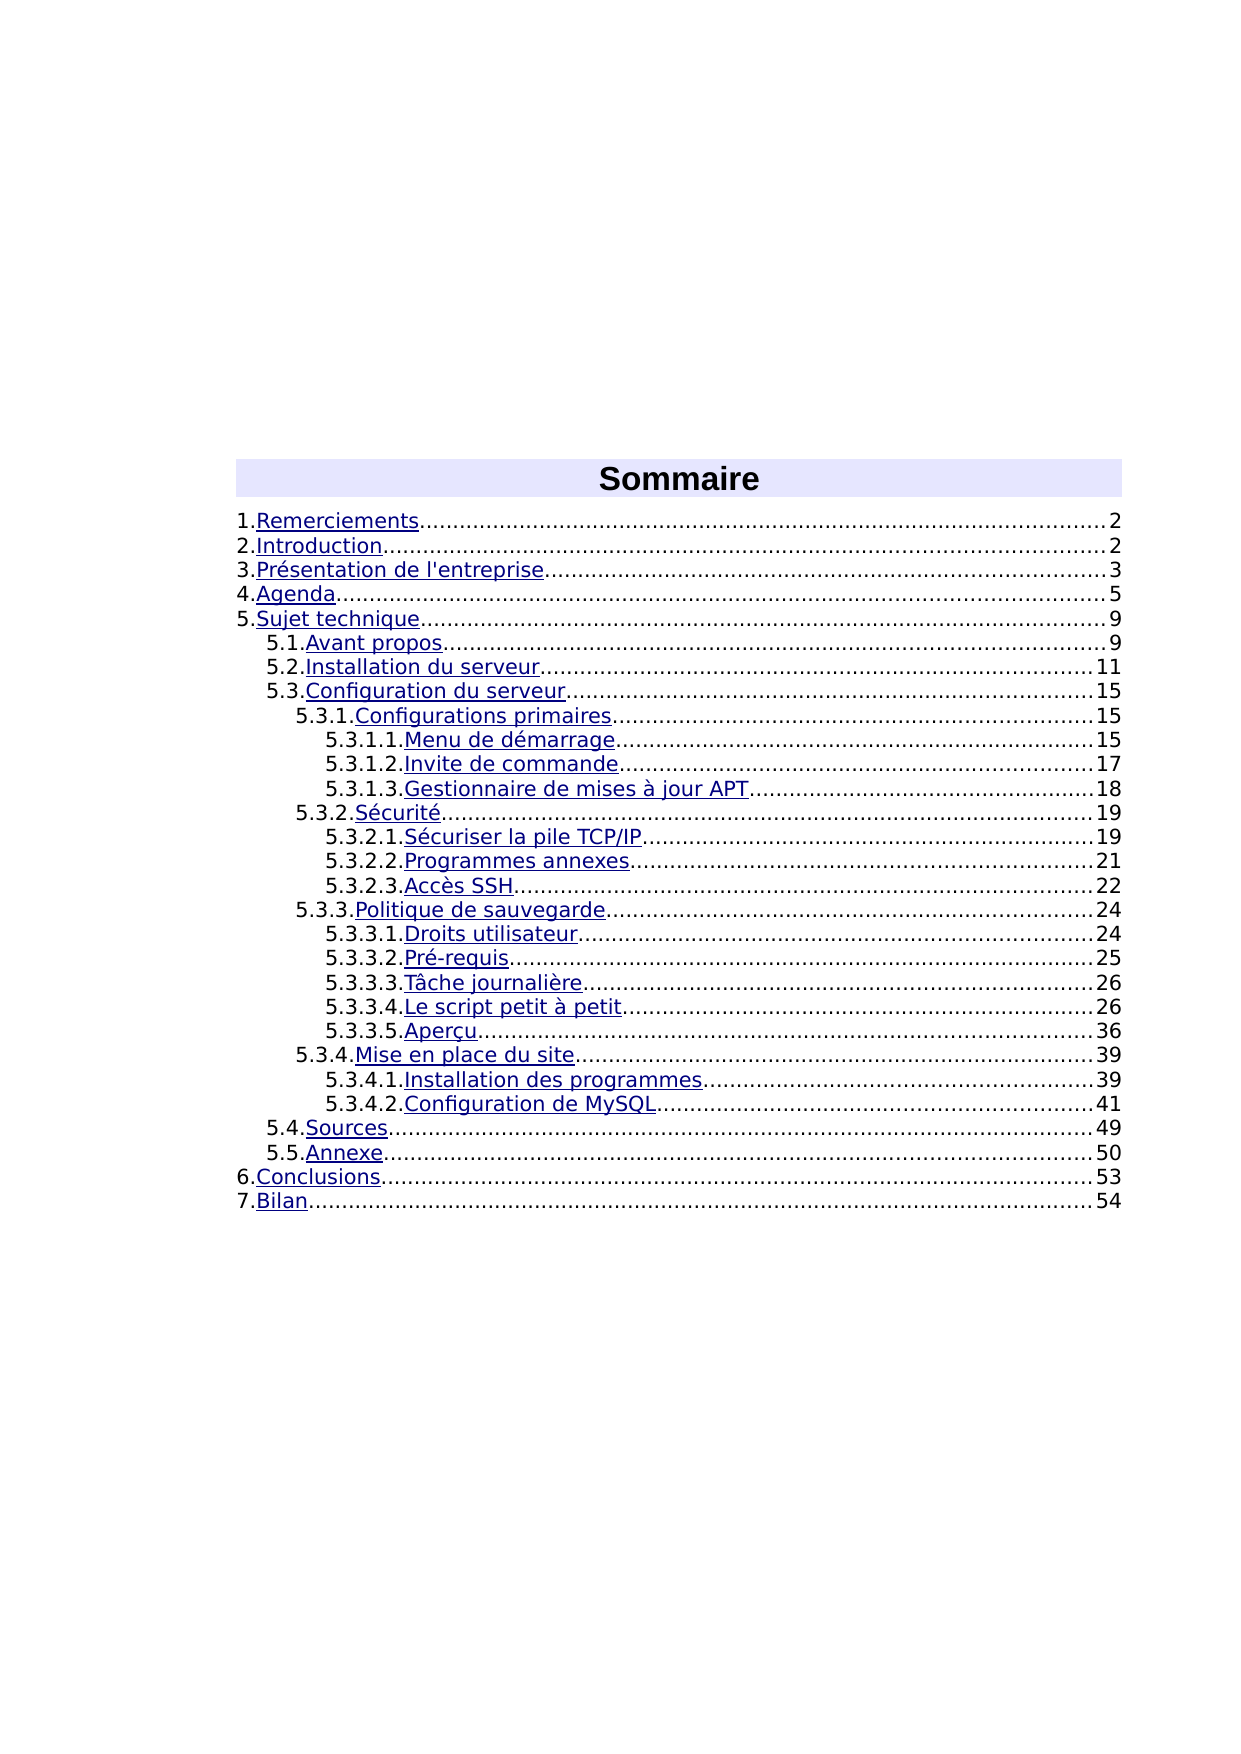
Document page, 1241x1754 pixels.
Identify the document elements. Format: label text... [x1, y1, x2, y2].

text 5.3.2.Sécurité 19 [295, 801, 1122, 825]
text 5.3.2.3.Accès SSH 22 [325, 874, 1122, 898]
text 5.3.4.1.Installation des programmes 39 [325, 1068, 1122, 1092]
text 5.3.1.2.Invite de commande 17 [325, 752, 1122, 777]
text 5.3.1.Configurations primaires 15 [295, 704, 1122, 728]
text 5.Sujet technique 9 [236, 607, 1122, 631]
text 5.1.Avant propos 9 [266, 631, 1122, 655]
text 5.2.Installation du serveur 11 [266, 655, 1122, 679]
text 5.3.4.Mise en place du site 39 [295, 1043, 1122, 1068]
text 5.3.2.1.Sécuriser la pile TCP/IP 19 [325, 825, 1122, 849]
text 3.Présentation de l'entreprise 3 [236, 558, 1122, 582]
text 5.3.3.5.Aperçu 36 [325, 1019, 1122, 1043]
text 7.Bilan 54 [236, 1189, 1122, 1213]
text 5.4.Sources 49 [266, 1116, 1122, 1141]
text 5.3.3.Politique de sauvegarde 24 [295, 898, 1122, 922]
subtitle Sommaire [236, 459, 1122, 497]
text 5.3.3.4.Le script petit à petit 26 [325, 995, 1122, 1019]
text 6.Conclusions 53 [236, 1165, 1122, 1189]
text 5.3.3.2.Pré-requis 25 [325, 946, 1122, 971]
text 5.3.3.3.Tâche journalière 26 [325, 971, 1122, 995]
text 5.3.4.2.Configuration de MySQL 41 [325, 1092, 1122, 1116]
text 5.3.1.1.Menu de démarrage 15 [325, 728, 1122, 752]
text 2.Introduction 2 [236, 534, 1122, 558]
text 1.Remerciements 2 [236, 509, 1122, 534]
text 4.Agenda 5 [236, 582, 1122, 607]
text 5.3.1.3.Gestionnaire de mises à jour APT 18 [325, 777, 1122, 801]
text 5.3.2.2.Programmes annexes 21 [325, 849, 1122, 874]
text 5.3.Configuration du serveur 15 [266, 679, 1122, 704]
text 5.3.3.1.Droits utilisateur 24 [325, 922, 1122, 946]
text 5.5.Annexe 50 [266, 1141, 1122, 1165]
